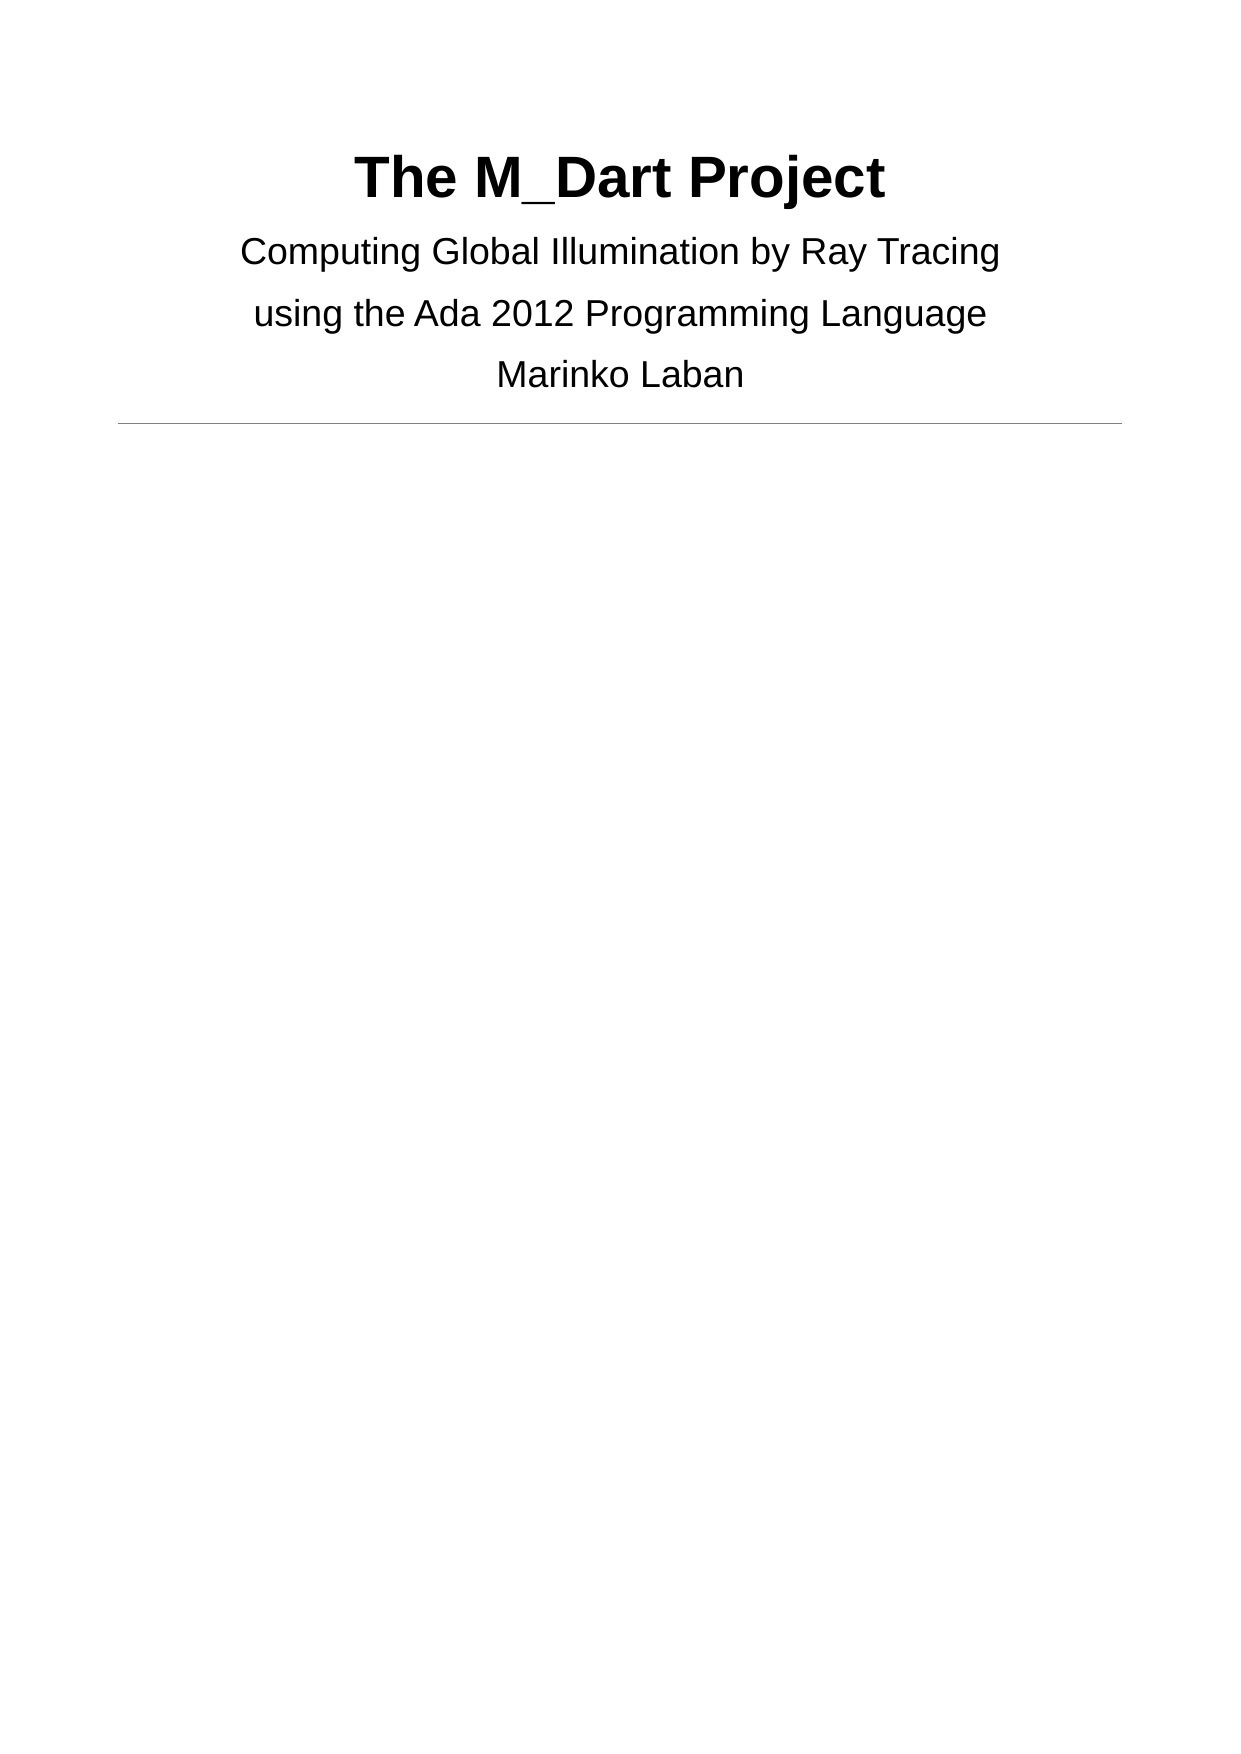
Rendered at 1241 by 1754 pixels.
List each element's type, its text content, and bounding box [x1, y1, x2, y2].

subtitle Marinko Laban [118, 353, 1122, 396]
subtitle using the Ada 2012 Programming Language [118, 291, 1122, 334]
subtitle Computing Global Illumination by Ray Tracing [118, 229, 1122, 272]
title The M_Dart Project [118, 143, 1122, 210]
